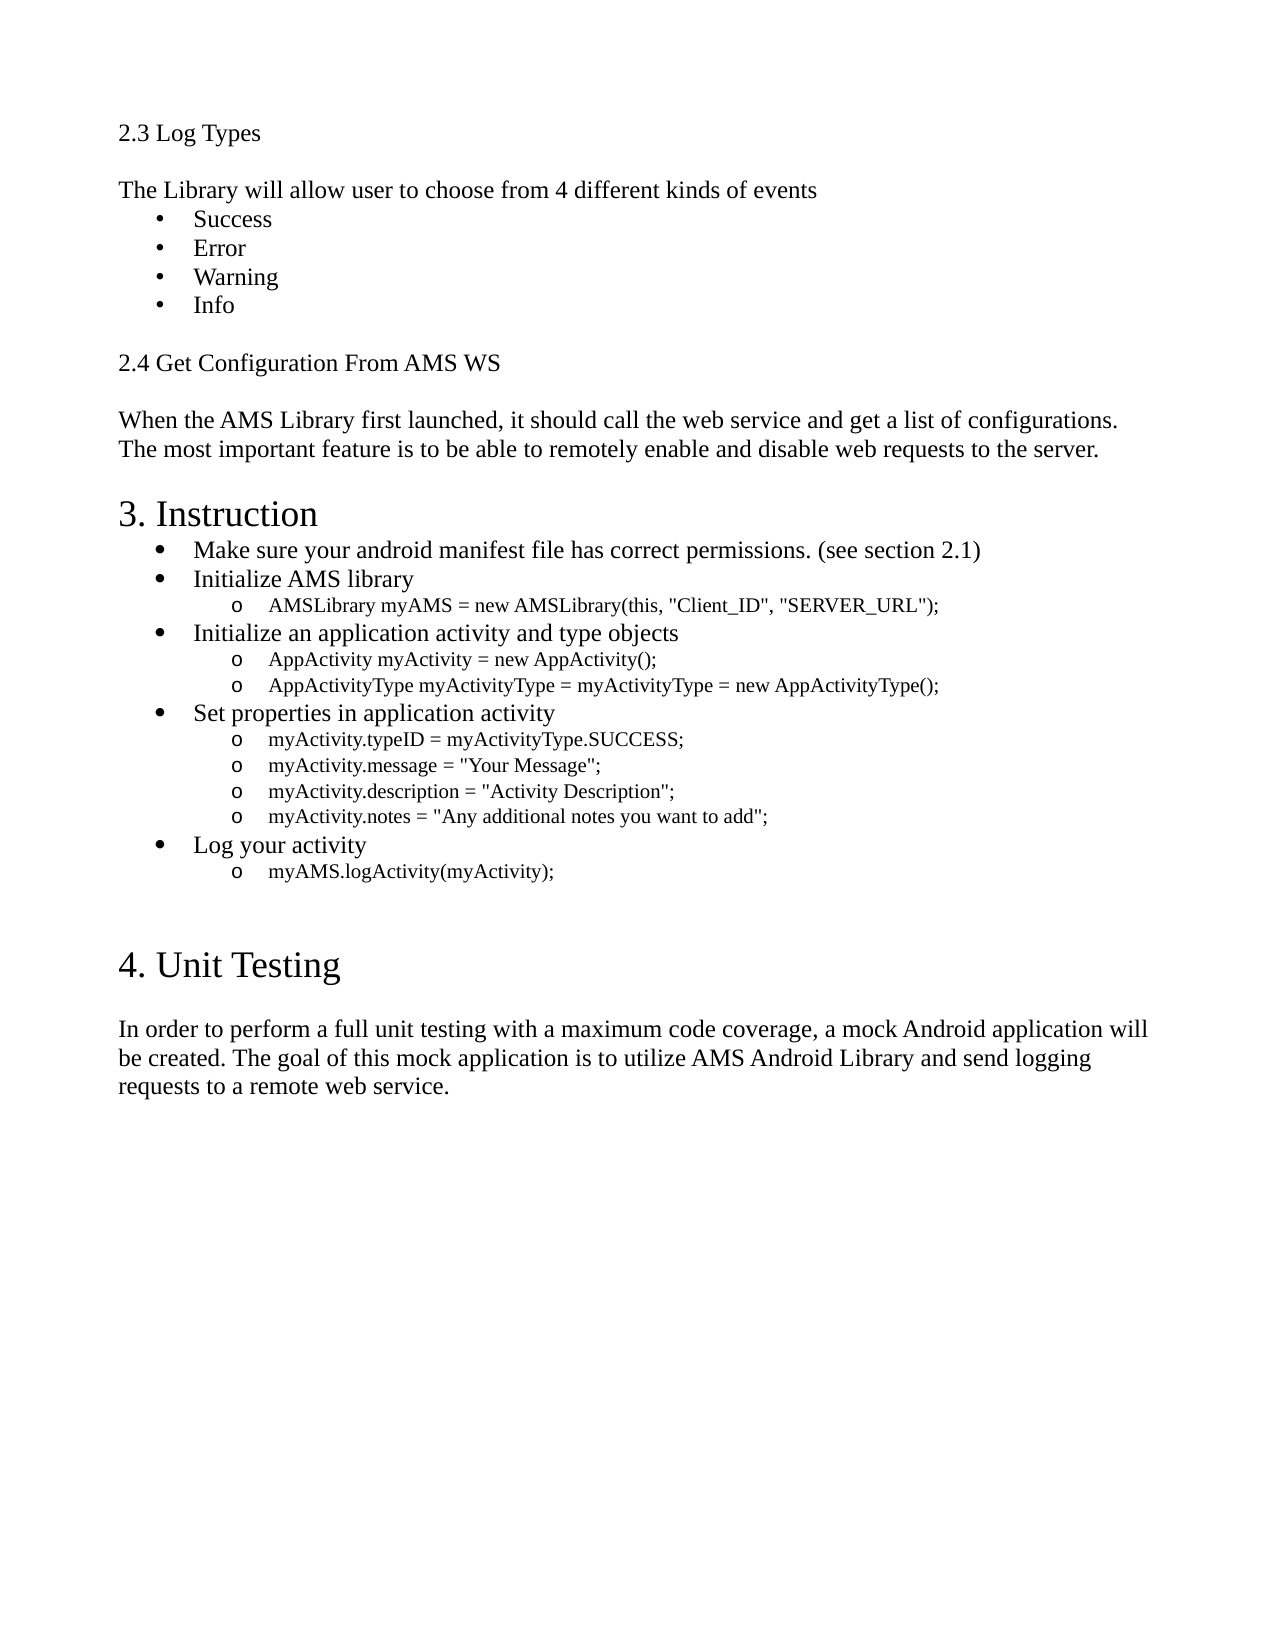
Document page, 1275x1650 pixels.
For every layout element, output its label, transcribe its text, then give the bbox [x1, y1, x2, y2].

text 3. Instruction [118, 492, 1157, 535]
text The Library will allow user to choose from 4 different kinds of events [118, 176, 1157, 204]
text In order to perform a full unit testing with a maximum code coverage, a mock Android application will be created. The goal of this mock application is to utilize AMS Android Library and send logging requests to a remote web service. [118, 1014, 1157, 1100]
list Make sure your android manifest file has correct permissions. (see section 2.1) [156, 535, 1157, 564]
list Initialize AMS library [156, 564, 1157, 592]
list Initialize an application activity and type objects [156, 618, 1157, 647]
list myAMS.logActivity(myActivity); [231, 859, 1157, 884]
list Warning [156, 262, 1157, 291]
list myActivity.typeID = myActivityType.SUCCESS; [231, 727, 1157, 753]
list Info [156, 291, 1157, 319]
list AppActivityType myActivityType = myActivityType = new AppActivityType(); [231, 673, 1157, 698]
list Error [156, 233, 1157, 262]
list AppActivity myActivity = new AppActivity(); [231, 647, 1157, 673]
list myActivity.notes = "Any additional notes you want to add"; [231, 804, 1157, 830]
list Set properties in application activity [156, 698, 1157, 727]
list Log your activity [156, 830, 1157, 859]
list Success [156, 204, 1157, 233]
list AMSLibrary myAMS = new AMSLibrary(this, "Client_ID", "SERVER_URL"); [231, 592, 1157, 618]
text 2.3 Log Types [118, 118, 1157, 147]
list myActivity.description = "Activity Description"; [231, 779, 1157, 804]
text 2.4 Get Configuration From AMS WS [118, 348, 1157, 377]
text 4. Unit Testing [118, 942, 1157, 985]
list myActivity.message = "Your Message"; [231, 753, 1157, 779]
text When the AMS Library first launched, it should call the web service and get a list of configurations. The most important feature is to be able to remotely enable and disable web requests to the server. [118, 406, 1157, 463]
